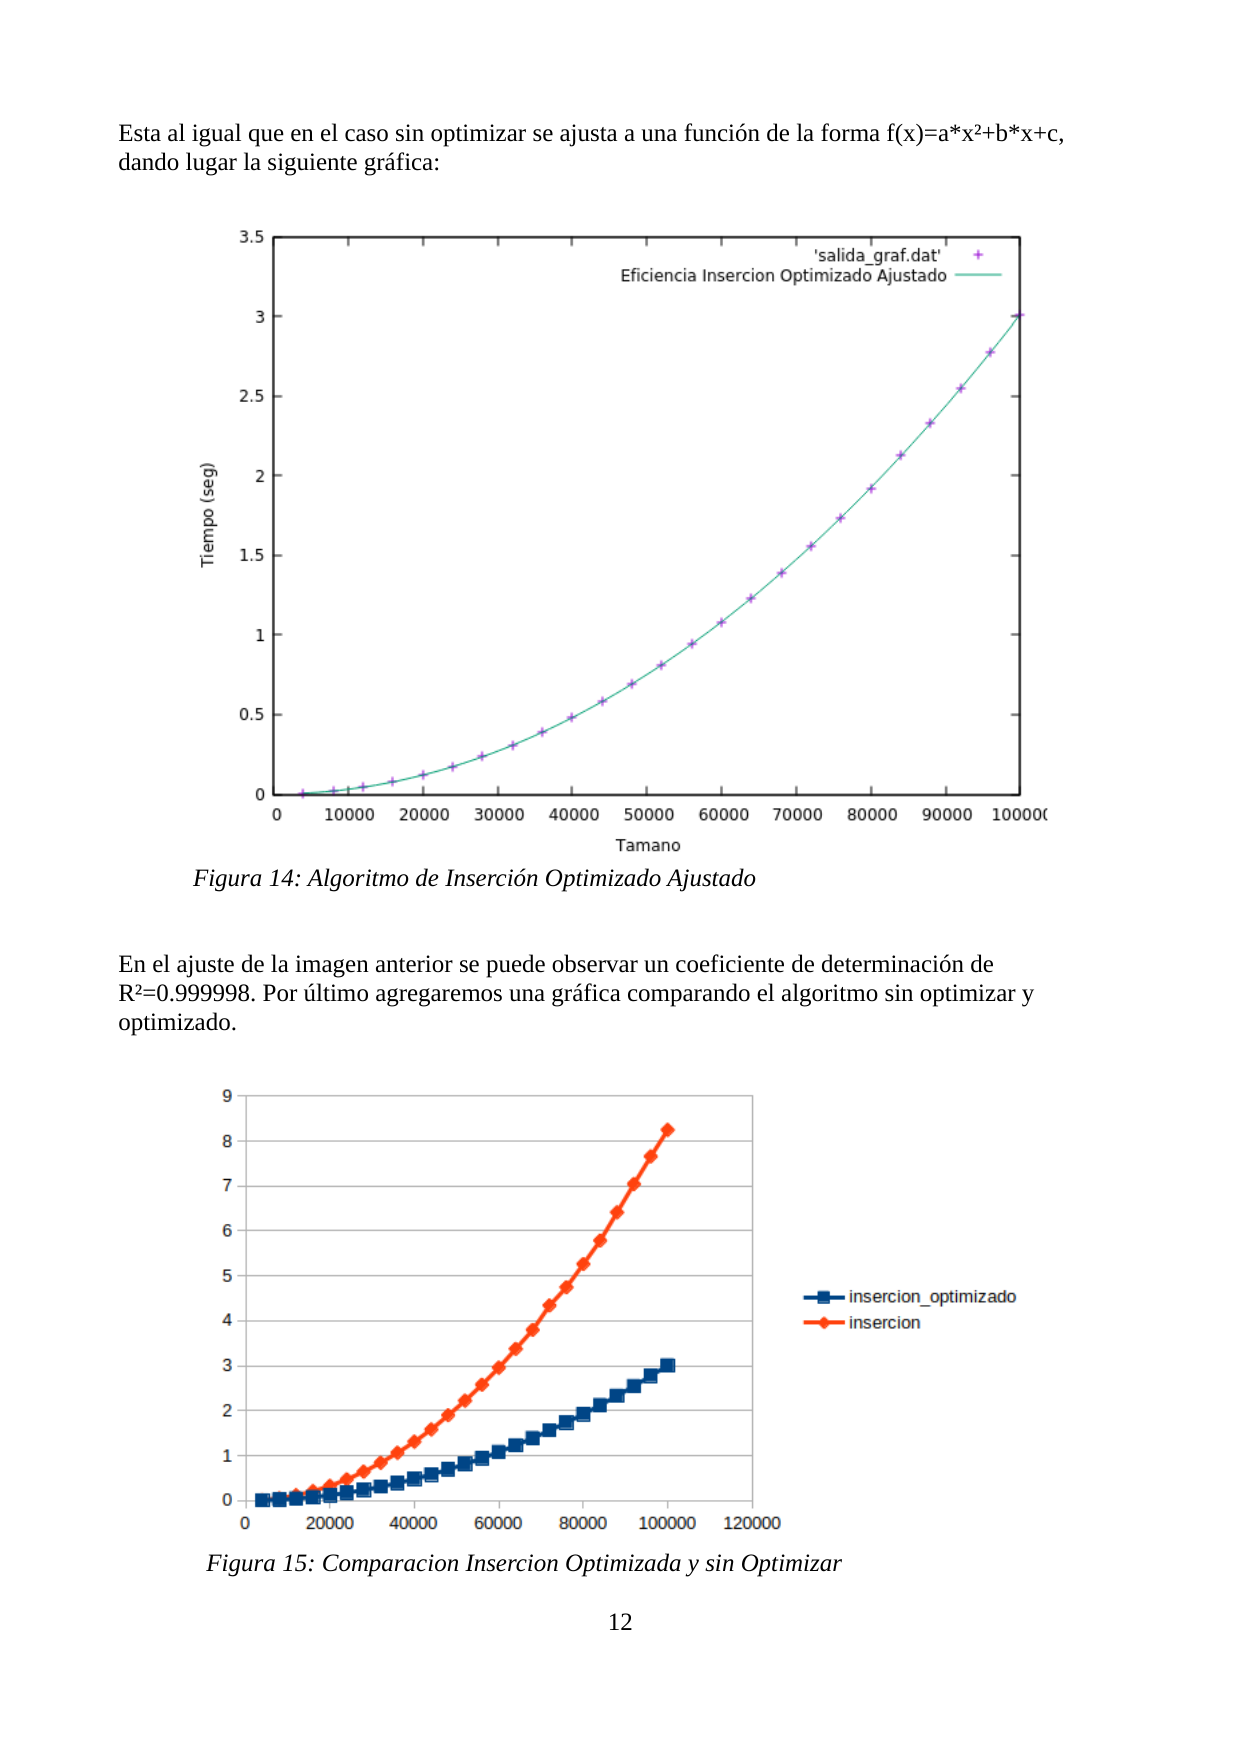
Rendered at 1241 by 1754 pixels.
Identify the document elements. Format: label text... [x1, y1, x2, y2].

text Figura 15: Comparacion Insercion Optimizada y sin Optimizar [206, 1543, 1034, 1577]
picture [192, 216, 1048, 858]
text Figura 14: Algoritmo de Inserción Optimizado Ajustado [193, 858, 1047, 892]
text En el ajuste de la imagen anterior se puede observar un coeficiente de determinación de R²=0.999998. Por último agregaremos una gráfica comparando el algoritmo sin optimizar y optimizado. [118, 949, 1122, 1036]
text Esta al igual que en el caso sin optimizar se ajusta a una función de la forma f(x)=a*x²+b*x+c, dando lugar la siguiente gráfica: [118, 118, 1122, 176]
picture [206, 1077, 1034, 1543]
